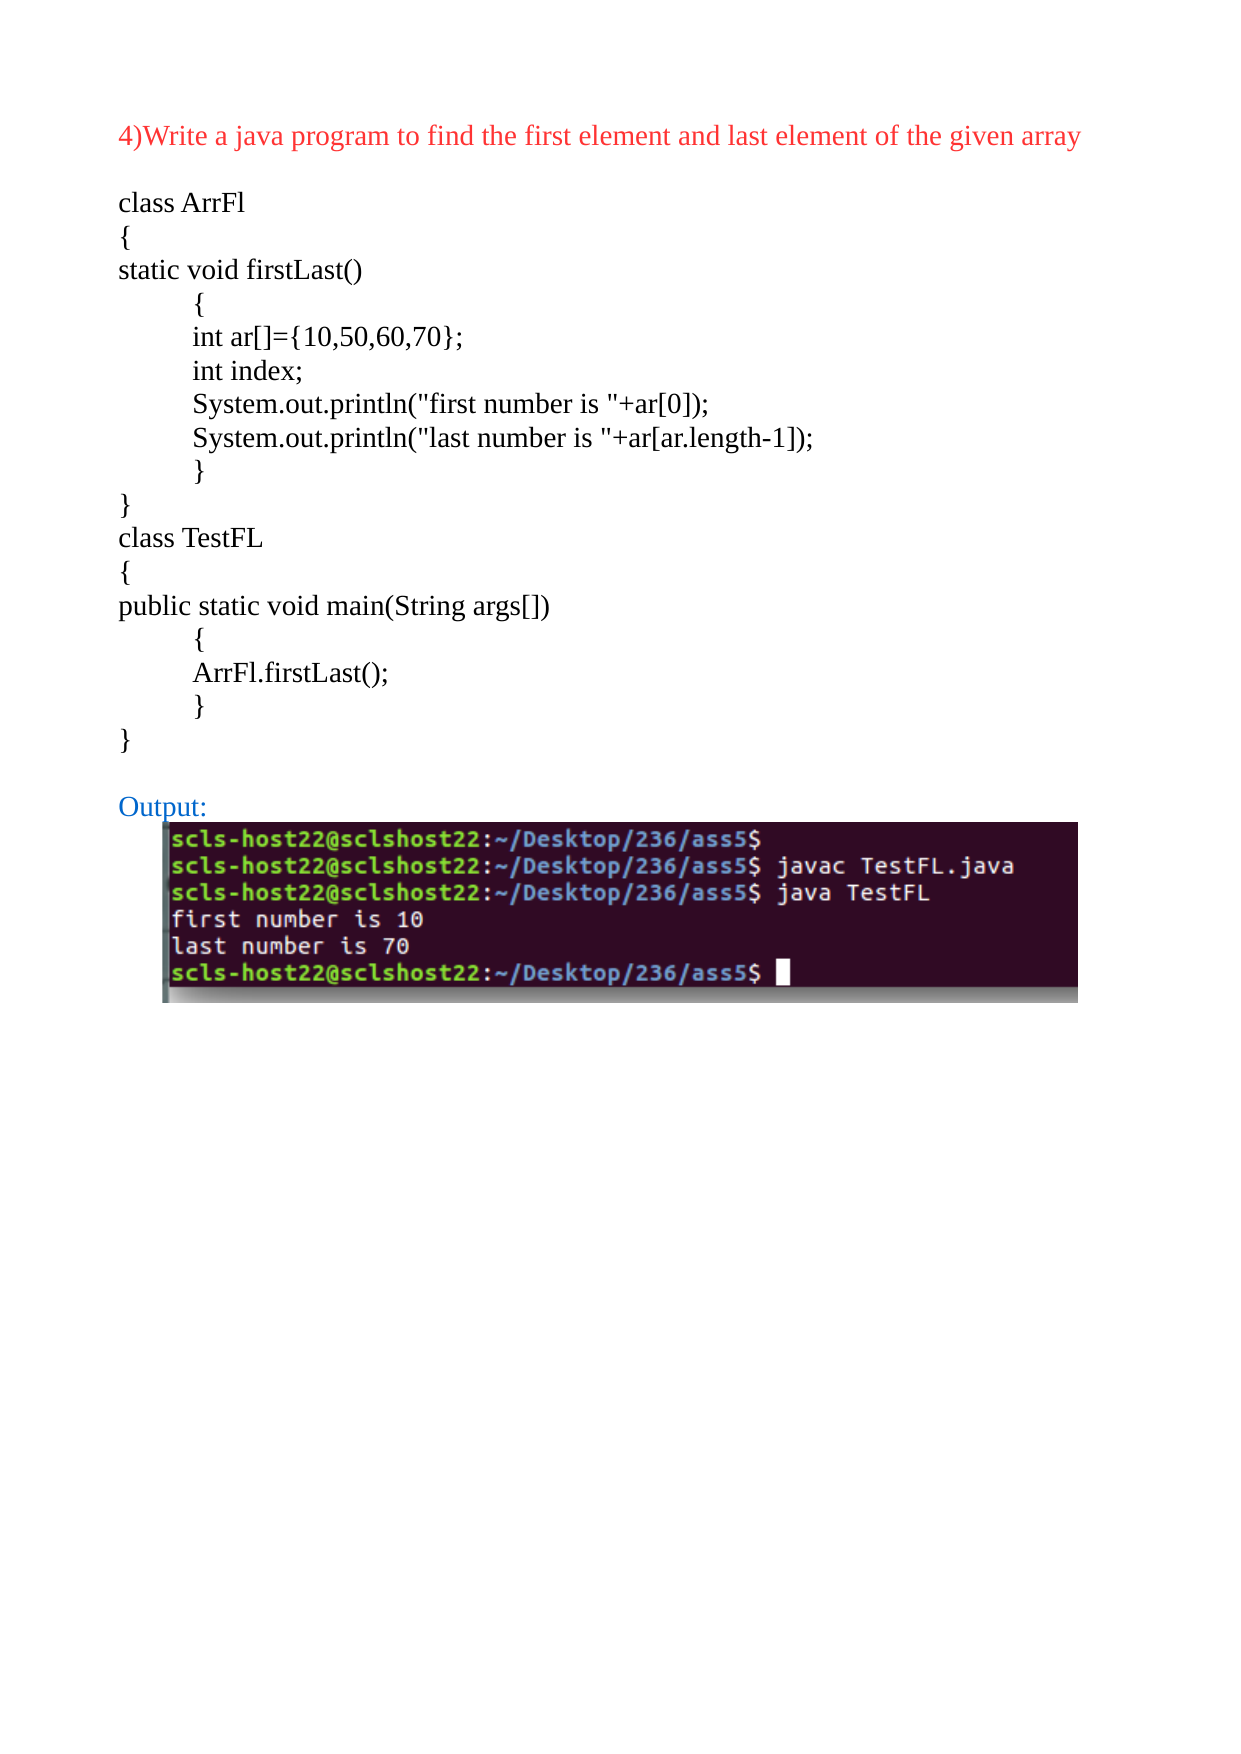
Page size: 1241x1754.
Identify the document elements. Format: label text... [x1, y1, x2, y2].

text { [118, 621, 1122, 655]
text } [118, 487, 1122, 521]
text } [118, 453, 1122, 487]
text { [118, 219, 1122, 252]
text ArrFl.firstLast(); [118, 655, 1122, 688]
text { [118, 286, 1122, 319]
picture [162, 822, 1078, 1003]
text System.out.println("last number is "+ar[ar.length-1]); [118, 420, 1122, 453]
text { [118, 554, 1122, 588]
text public static void main(String args[]) [118, 588, 1122, 621]
text } [118, 688, 1122, 722]
text Output: [118, 789, 1122, 822]
text int ar[]={10,50,60,70}; [118, 319, 1122, 353]
text int index; [118, 353, 1122, 386]
text } [118, 722, 1122, 755]
text class TestFL [118, 521, 1122, 554]
text 4)Write a java program to find the first element and last element of the given array [118, 118, 1122, 152]
text class ArrFl [118, 185, 1122, 219]
text static void firstLast() [118, 252, 1122, 286]
text System.out.println("first number is "+ar[0]); [118, 386, 1122, 420]
